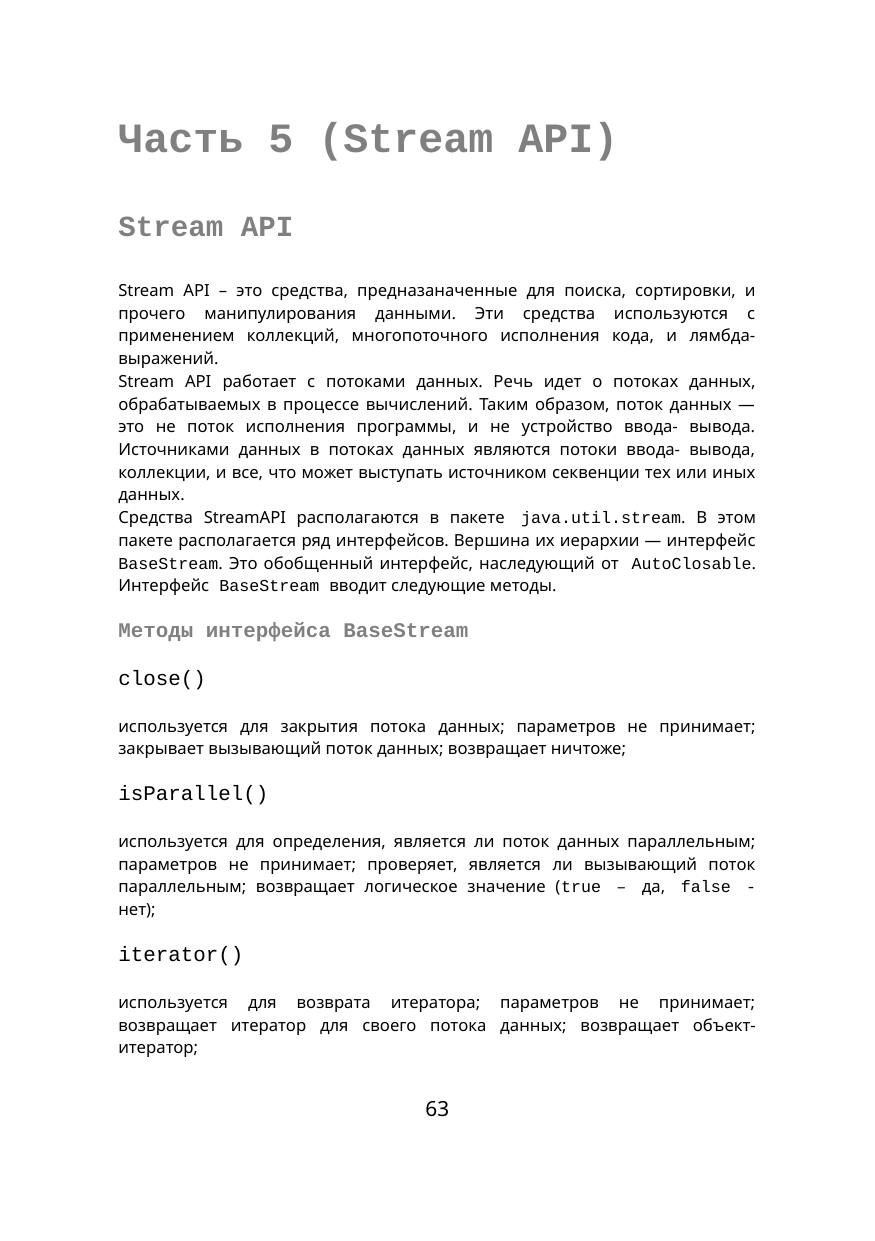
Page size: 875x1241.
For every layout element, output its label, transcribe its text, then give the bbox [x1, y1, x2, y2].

text Stream API [118, 212, 756, 246]
text Stream API – это средства, предназаначенные для поиска, сортировки, и прочего манипулирования данными. Эти средства используются с применением коллекций, многопоточного исполнения кода, и лямбда- выражений. [118, 278, 756, 369]
text Методы интерфейса BaseStream [118, 621, 756, 644]
text Stream API работает с потоками данных. Речь идет о потоках данных, обрабатываемых в процессе вычислений. Таким образом, поток данных — это не поток исполнения программы, и не устройство ввода- вывода. Источниками данных в потоках данных являются потоки ввода- вывода, коллекции, и все, что может выступать источником секвенции тех или иных данных. [118, 369, 756, 506]
text iterator() [118, 944, 756, 968]
text Средства StreamAPI располагаются в пакете java.util.stream. В этом пакете располагается ряд интерфейсов. Вершина их иерархии — интерфейс BaseStream. Это обобщенный интерфейс, наследующий от AutoClosable. Интерфейс BaseStream вводит следующие методы. [118, 506, 756, 597]
text используется для закрытия потока данных; параметров не принимает; закрывает вызывающий поток данных; возвращает ничтоже; [118, 714, 756, 759]
text close() [118, 668, 756, 691]
text используется для возврата итератора; параметров не принимает; возвращает итератор для своего потока данных; возвращает объект- итератор; [118, 991, 756, 1059]
text используется для определения, является ли поток данных параллельным; параметров не принимает; проверяет, является ли вызывающий поток параллельным; возвращает логическое значение (true – да, false - нет); [118, 829, 756, 921]
text Часть 5 (Stream API) [118, 118, 756, 165]
text isParallel() [118, 783, 756, 807]
